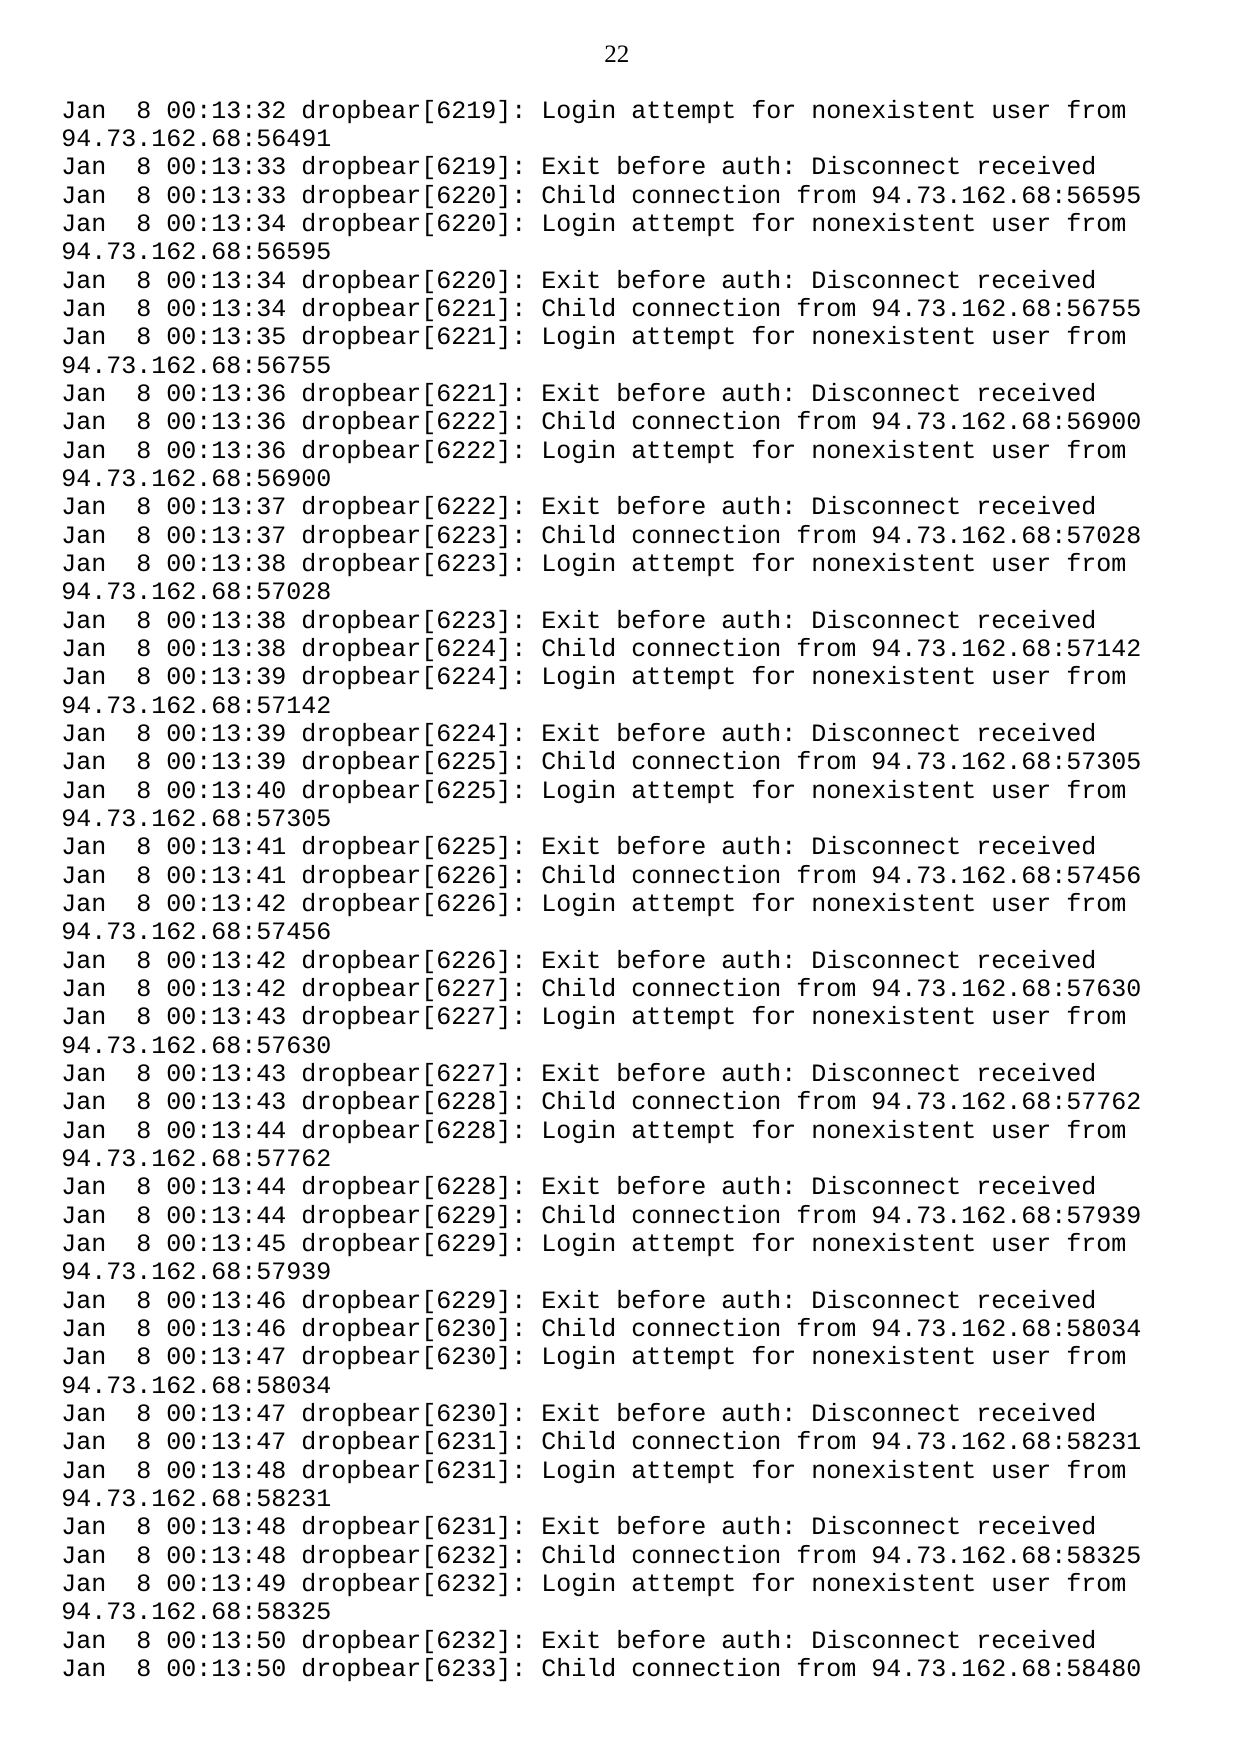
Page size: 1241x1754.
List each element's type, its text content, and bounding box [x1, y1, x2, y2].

text Jan 8 00:13:40 dropbear[6225]: Login attempt for nonexistent user from 94.73.162.68:57305 [61, 777, 1172, 834]
text Jan 8 00:13:33 dropbear[6219]: Exit before auth: Disconnect received [61, 154, 1172, 182]
text Jan 8 00:13:49 dropbear[6232]: Login attempt for nonexistent user from 94.73.162.68:58325 [61, 1571, 1172, 1627]
text Jan 8 00:13:38 dropbear[6223]: Login attempt for nonexistent user from 94.73.162.68:57028 [61, 551, 1172, 607]
text Jan 8 00:13:48 dropbear[6231]: Exit before auth: Disconnect received [61, 1514, 1172, 1542]
text Jan 8 00:13:37 dropbear[6223]: Child connection from 94.73.162.68:57028 [61, 522, 1172, 551]
text Jan 8 00:13:42 dropbear[6226]: Exit before auth: Disconnect received [61, 947, 1172, 976]
text Jan 8 00:13:35 dropbear[6221]: Login attempt for nonexistent user from 94.73.162.68:56755 [61, 324, 1172, 381]
text Jan 8 00:13:32 dropbear[6219]: Login attempt for nonexistent user from 94.73.162.68:56491 [61, 97, 1172, 154]
text Jan 8 00:13:39 dropbear[6224]: Login attempt for nonexistent user from 94.73.162.68:57142 [61, 664, 1172, 721]
text Jan 8 00:13:44 dropbear[6229]: Child connection from 94.73.162.68:57939 [61, 1202, 1172, 1231]
text Jan 8 00:13:38 dropbear[6223]: Exit before auth: Disconnect received [61, 607, 1172, 636]
text Jan 8 00:13:34 dropbear[6220]: Exit before auth: Disconnect received [61, 267, 1172, 296]
text Jan 8 00:13:36 dropbear[6222]: Child connection from 94.73.162.68:56900 [61, 409, 1172, 437]
text Jan 8 00:13:41 dropbear[6225]: Exit before auth: Disconnect received [61, 834, 1172, 862]
text Jan 8 00:13:34 dropbear[6220]: Login attempt for nonexistent user from 94.73.162.68:56595 [61, 211, 1172, 267]
text Jan 8 00:13:42 dropbear[6226]: Login attempt for nonexistent user from 94.73.162.68:57456 [61, 891, 1172, 947]
text Jan 8 00:13:36 dropbear[6221]: Exit before auth: Disconnect received [61, 381, 1172, 409]
text Jan 8 00:13:34 dropbear[6221]: Child connection from 94.73.162.68:56755 [61, 296, 1172, 324]
text Jan 8 00:13:45 dropbear[6229]: Login attempt for nonexistent user from 94.73.162.68:57939 [61, 1231, 1172, 1287]
text Jan 8 00:13:43 dropbear[6227]: Login attempt for nonexistent user from 94.73.162.68:57630 [61, 1004, 1172, 1061]
text Jan 8 00:13:48 dropbear[6232]: Child connection from 94.73.162.68:58325 [61, 1542, 1172, 1571]
text Jan 8 00:13:47 dropbear[6230]: Login attempt for nonexistent user from 94.73.162.68:58034 [61, 1344, 1172, 1401]
text Jan 8 00:13:38 dropbear[6224]: Child connection from 94.73.162.68:57142 [61, 636, 1172, 664]
text Jan 8 00:13:39 dropbear[6225]: Child connection from 94.73.162.68:57305 [61, 749, 1172, 777]
text Jan 8 00:13:37 dropbear[6222]: Exit before auth: Disconnect received [61, 494, 1172, 522]
text Jan 8 00:13:44 dropbear[6228]: Login attempt for nonexistent user from 94.73.162.68:57762 [61, 1117, 1172, 1174]
text Jan 8 00:13:50 dropbear[6232]: Exit before auth: Disconnect received [61, 1627, 1172, 1656]
text Jan 8 00:13:46 dropbear[6229]: Exit before auth: Disconnect received [61, 1287, 1172, 1316]
text Jan 8 00:13:48 dropbear[6231]: Login attempt for nonexistent user from 94.73.162.68:58231 [61, 1457, 1172, 1514]
text Jan 8 00:13:50 dropbear[6233]: Child connection from 94.73.162.68:58480 [61, 1656, 1172, 1684]
text Jan 8 00:13:44 dropbear[6228]: Exit before auth: Disconnect received [61, 1174, 1172, 1202]
text Jan 8 00:13:46 dropbear[6230]: Child connection from 94.73.162.68:58034 [61, 1316, 1172, 1344]
text Jan 8 00:13:43 dropbear[6227]: Exit before auth: Disconnect received [61, 1061, 1172, 1089]
text Jan 8 00:13:47 dropbear[6231]: Child connection from 94.73.162.68:58231 [61, 1429, 1172, 1457]
text Jan 8 00:13:47 dropbear[6230]: Exit before auth: Disconnect received [61, 1401, 1172, 1429]
text Jan 8 00:13:33 dropbear[6220]: Child connection from 94.73.162.68:56595 [61, 182, 1172, 211]
text Jan 8 00:13:39 dropbear[6224]: Exit before auth: Disconnect received [61, 721, 1172, 749]
text Jan 8 00:13:42 dropbear[6227]: Child connection from 94.73.162.68:57630 [61, 976, 1172, 1004]
text Jan 8 00:13:41 dropbear[6226]: Child connection from 94.73.162.68:57456 [61, 862, 1172, 891]
text Jan 8 00:13:43 dropbear[6228]: Child connection from 94.73.162.68:57762 [61, 1089, 1172, 1117]
text Jan 8 00:13:36 dropbear[6222]: Login attempt for nonexistent user from 94.73.162.68:56900 [61, 437, 1172, 494]
